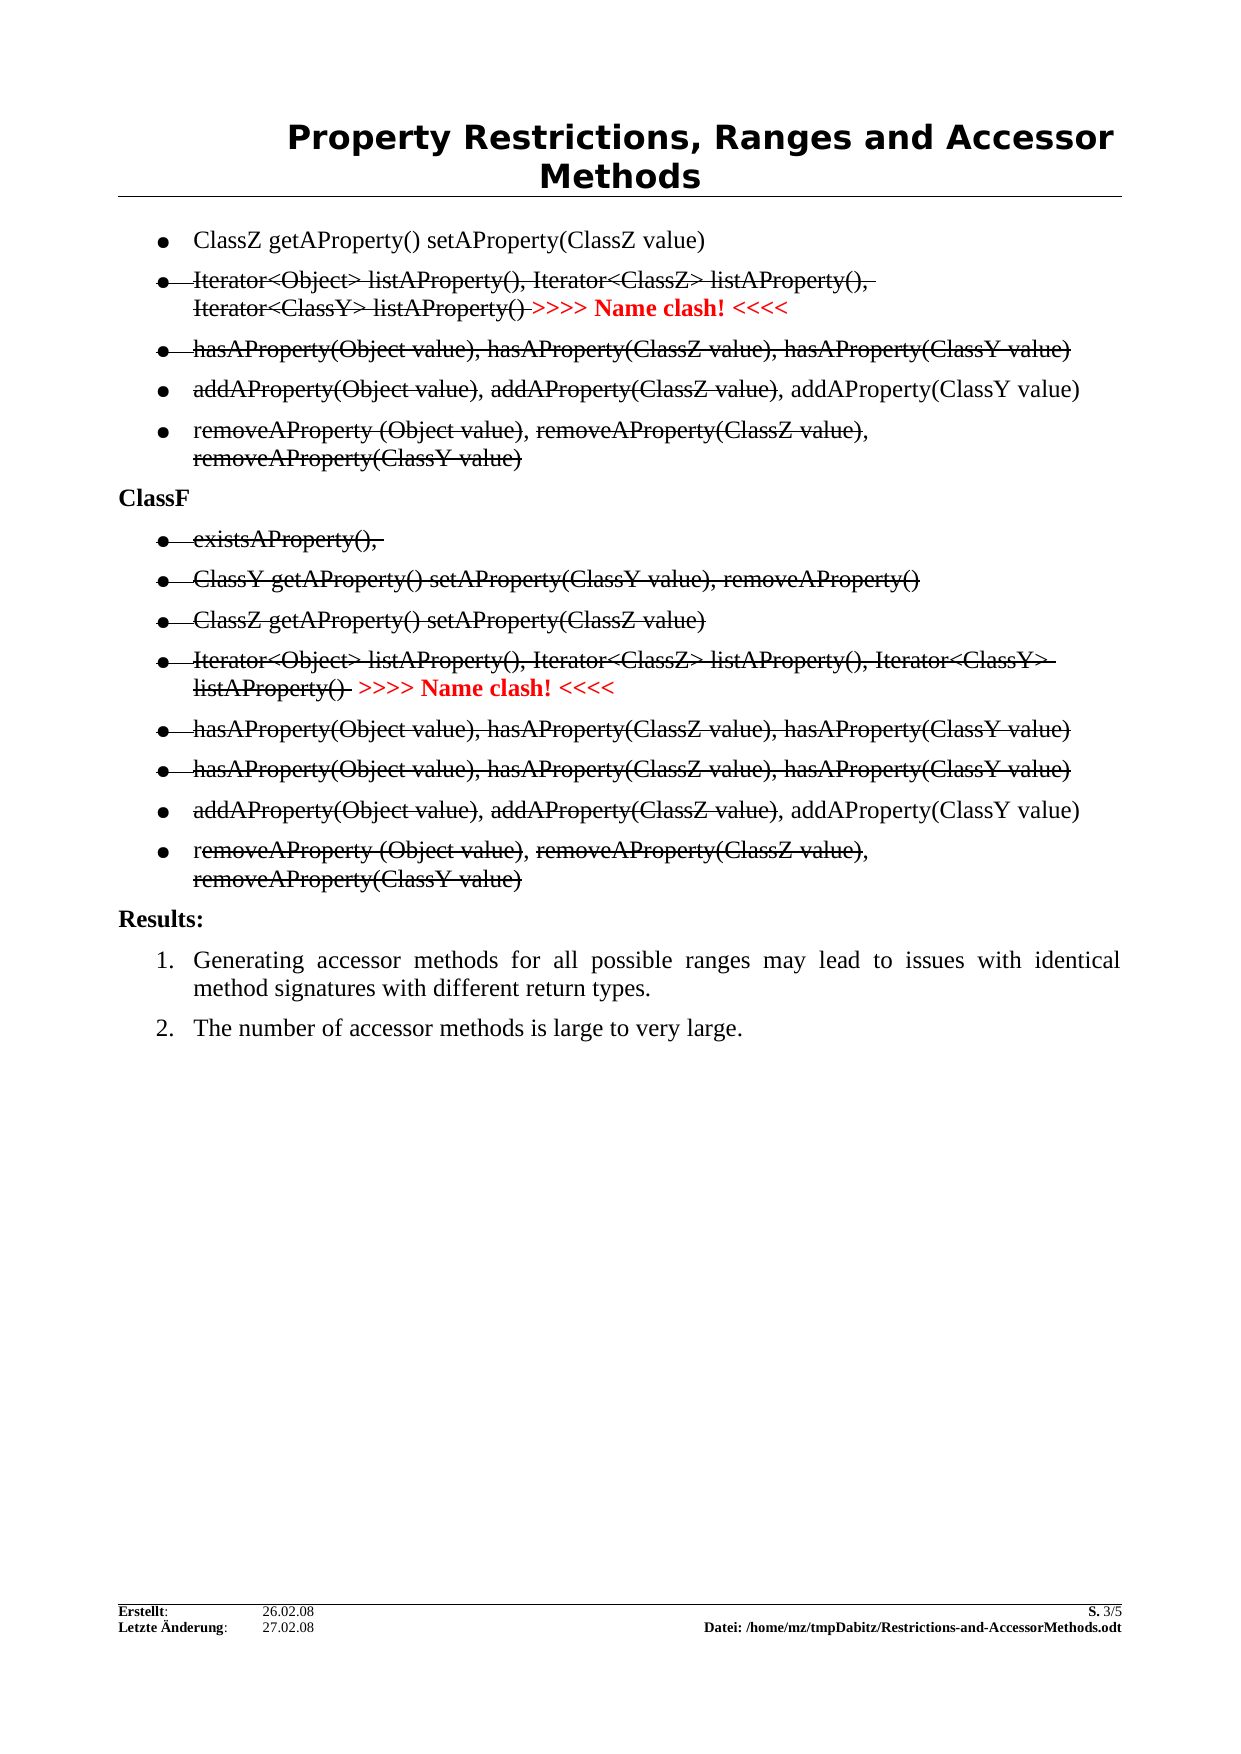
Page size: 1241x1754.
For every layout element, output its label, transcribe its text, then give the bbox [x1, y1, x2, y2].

list removeAProperty (Object value), removeAProperty(ClassZ value), removeAProperty(ClassY value) [156, 836, 1122, 892]
list ClassZ getAProperty() setAProperty(ClassZ value) [156, 606, 1122, 634]
text Results: [118, 905, 1122, 933]
list existsAProperty(), [156, 525, 1122, 553]
list removeAProperty (Object value), removeAProperty(ClassZ value), removeAProperty(ClassY value) [156, 416, 1122, 472]
list addAProperty(Object value), addAProperty(ClassZ value), addAProperty(ClassY value) [156, 375, 1122, 403]
list hasAProperty(Object value), hasAProperty(ClassZ value), hasAProperty(ClassY value) [156, 335, 1122, 363]
list hasAProperty(Object value), hasAProperty(ClassZ value), hasAProperty(ClassY value) [156, 755, 1122, 783]
list The number of accessor methods is large to very large. [156, 1014, 1122, 1042]
list Iterator<Object> listAProperty(), Iterator<ClassZ> listAProperty(), Iterator<ClassY> listAProperty() >>>> Name clash! <<<< [156, 266, 1122, 322]
list ClassZ getAProperty() setAProperty(ClassZ value) [156, 226, 1122, 254]
list addAProperty(Object value), addAProperty(ClassZ value), addAProperty(ClassY value) [156, 796, 1122, 824]
list Iterator<Object> listAProperty(), Iterator<ClassZ> listAProperty(), Iterator<ClassY> listAProperty() >>>> Name clash! <<<< [156, 646, 1122, 702]
list Generating accessor methods for all possible ranges may lead to issues with identical method signatures with different return types. [156, 946, 1122, 1002]
list hasAProperty(Object value), hasAProperty(ClassZ value), hasAProperty(ClassY value) [156, 715, 1122, 743]
text ClassF [118, 484, 1122, 512]
list ClassY getAProperty() setAProperty(ClassY value), removeAProperty() [156, 565, 1122, 593]
